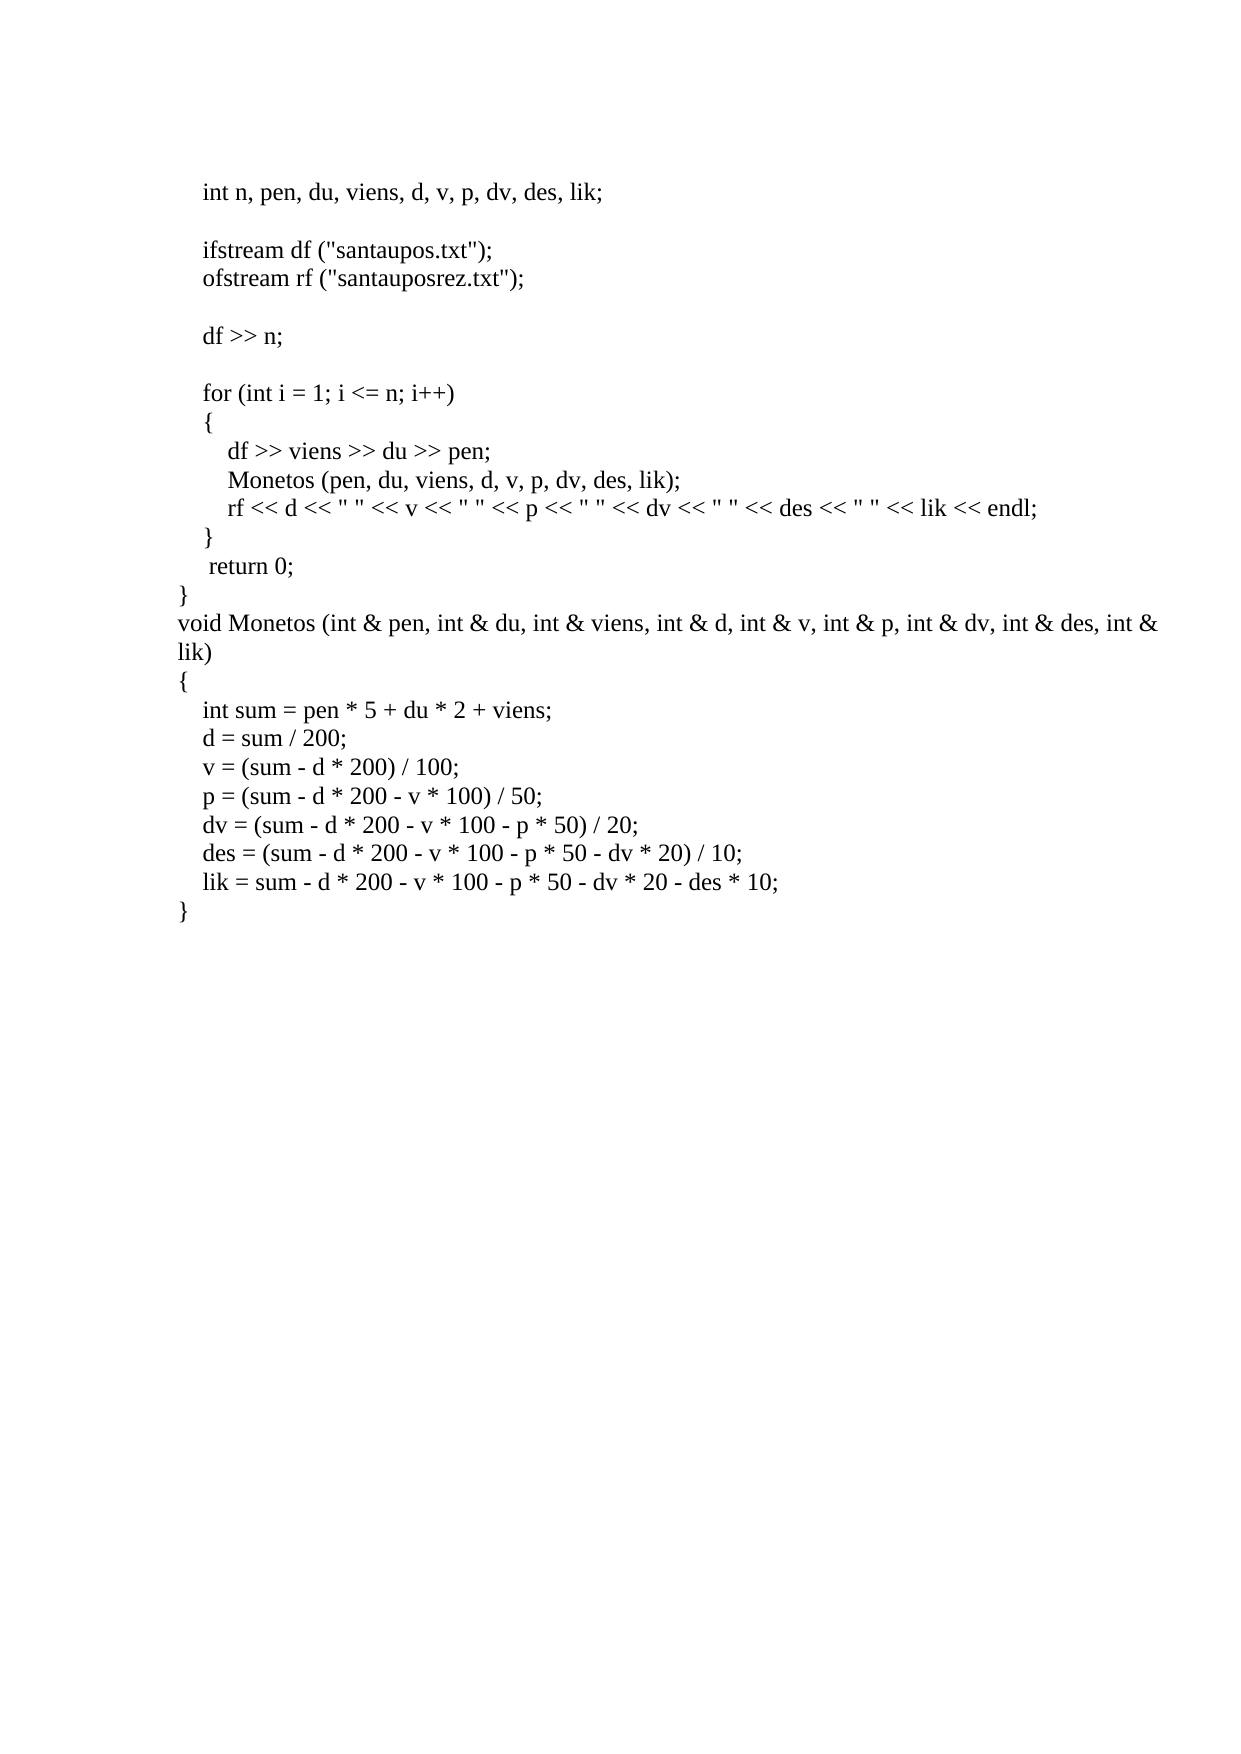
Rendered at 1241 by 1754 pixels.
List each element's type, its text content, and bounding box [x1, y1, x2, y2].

text p = (sum - d * 200 - v * 100) / 50; [177, 781, 1181, 810]
text des = (sum - d * 200 - v * 100 - p * 50 - dv * 20) / 10; [177, 838, 1181, 867]
text } [177, 522, 1181, 551]
text Monetos (pen, du, viens, d, v, p, dv, des, lik); [177, 465, 1181, 493]
text { [177, 407, 1181, 436]
text ofstream rf ("santauposrez.txt"); [177, 263, 1181, 292]
text dv = (sum - d * 200 - v * 100 - p * 50) / 20; [177, 810, 1181, 838]
text rf << d << " " << v << " " << p << " " << dv << " " << des << " " << lik << endl; [177, 493, 1181, 522]
text d = sum / 200; [177, 723, 1181, 752]
text void Monetos (int & pen, int & du, int & viens, int & d, int & v, int & p, int & dv, int & des, int & lik) [177, 608, 1181, 666]
text v = (sum - d * 200) / 100; [177, 752, 1181, 781]
text } [177, 580, 1181, 608]
text int n, pen, du, viens, d, v, p, dv, des, lik; [177, 177, 1181, 206]
text df >> viens >> du >> pen; [177, 436, 1181, 465]
text { [177, 666, 1181, 695]
text } [177, 896, 1181, 925]
text ifstream df ("santaupos.txt"); [177, 235, 1181, 263]
text return 0; [177, 551, 1181, 580]
text df >> n; [177, 321, 1181, 350]
text lik = sum - d * 200 - v * 100 - p * 50 - dv * 20 - des * 10; [177, 867, 1181, 896]
text for (int i = 1; i <= n; i++) [177, 378, 1181, 407]
text int sum = pen * 5 + du * 2 + viens; [177, 695, 1181, 723]
